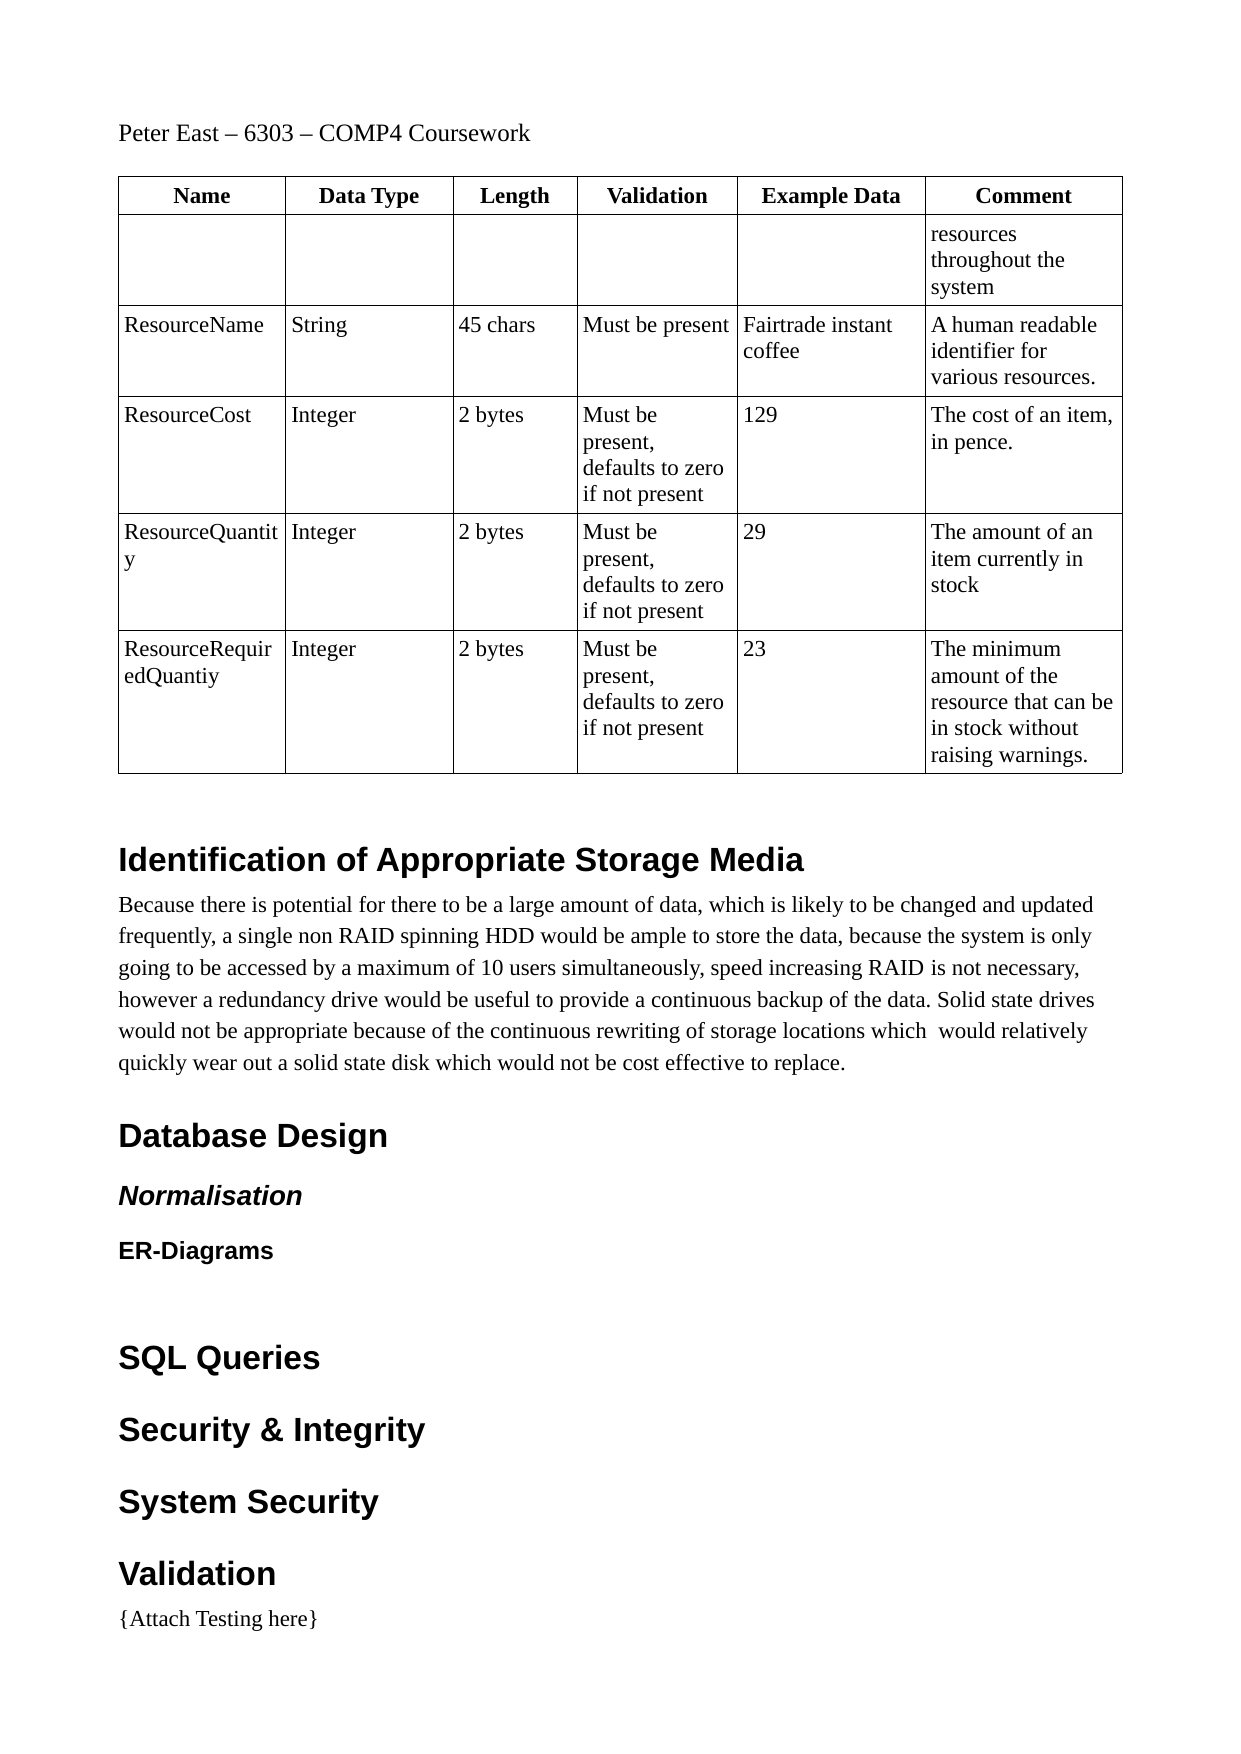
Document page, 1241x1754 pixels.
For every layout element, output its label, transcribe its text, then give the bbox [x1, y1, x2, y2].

table_header Validation [578, 177, 737, 214]
table_cell Integer [286, 514, 453, 629]
table_cell 129 [738, 397, 925, 512]
table_cell Integer [286, 397, 453, 512]
table_cell Must be present, defaults to zero if not present [578, 397, 737, 512]
subtitle Database Design [118, 1116, 1122, 1154]
subtitle ER-Diagrams [118, 1236, 1122, 1265]
table_cell ResourceName [119, 306, 285, 396]
table_header Name [119, 177, 285, 214]
table_cell [119, 215, 285, 305]
subtitle Security & Integrity [118, 1410, 1122, 1449]
table_cell Fairtrade instant coffee [738, 306, 925, 396]
table_cell Must be present [578, 306, 737, 396]
table_cell resources throughout the system [926, 215, 1122, 305]
text {Attach Testing here} [118, 1605, 1122, 1632]
table_cell 29 [738, 514, 925, 629]
table_cell 2 bytes [454, 631, 577, 773]
table_header Comment [926, 177, 1122, 214]
subtitle SQL Queries [118, 1338, 1122, 1377]
subtitle Normalisation [118, 1179, 1122, 1211]
table_cell 2 bytes [454, 397, 577, 512]
table_cell [286, 215, 453, 305]
table_cell 45 chars [454, 306, 577, 396]
table_cell Integer [286, 631, 453, 773]
table_cell The amount of an item currently in stock [926, 514, 1122, 629]
table_cell [578, 215, 737, 305]
table_cell Must be present, defaults to zero if not present [578, 514, 737, 629]
subtitle System Security [118, 1482, 1122, 1521]
table_cell ResourceQuantity [119, 514, 285, 629]
table_header Data Type [286, 177, 453, 214]
table_cell ResourceCost [119, 397, 285, 512]
table_cell A human readable identifier for various resources. [926, 306, 1122, 396]
subtitle Identification of Appropriate Storage Media [118, 840, 1122, 878]
table_cell [454, 215, 577, 305]
subtitle Validation [118, 1554, 1122, 1593]
table_header Length [454, 177, 577, 214]
table_cell [738, 215, 925, 305]
table_header Example Data [738, 177, 925, 214]
table_cell String [286, 306, 453, 396]
table_cell Must be present, defaults to zero if not present [578, 631, 737, 773]
table_cell The cost of an item, in pence. [926, 397, 1122, 512]
text Because there is potential for there to be a large amount of data, which is likely to be changed and updated frequently, a single non RAID spinning HDD would be ample to store the data, because the system is only going to be accessed by a maximum of 10 users simultaneously, speed increasing RAID is not necessary, however a redundancy drive would be useful to provide a continuous backup of the data. Solid state drives would not be appropriate because of the continuous rewriting of storage locations which would relatively quickly wear out a solid state disk which would not be cost effective to replace. [118, 891, 1122, 1075]
table_cell ResourceRequiredQuantiy [119, 631, 285, 773]
table_cell The minimum amount of the resource that can be in stock without raising warnings. [926, 631, 1122, 773]
table_cell 23 [738, 631, 925, 773]
table_cell 2 bytes [454, 514, 577, 629]
